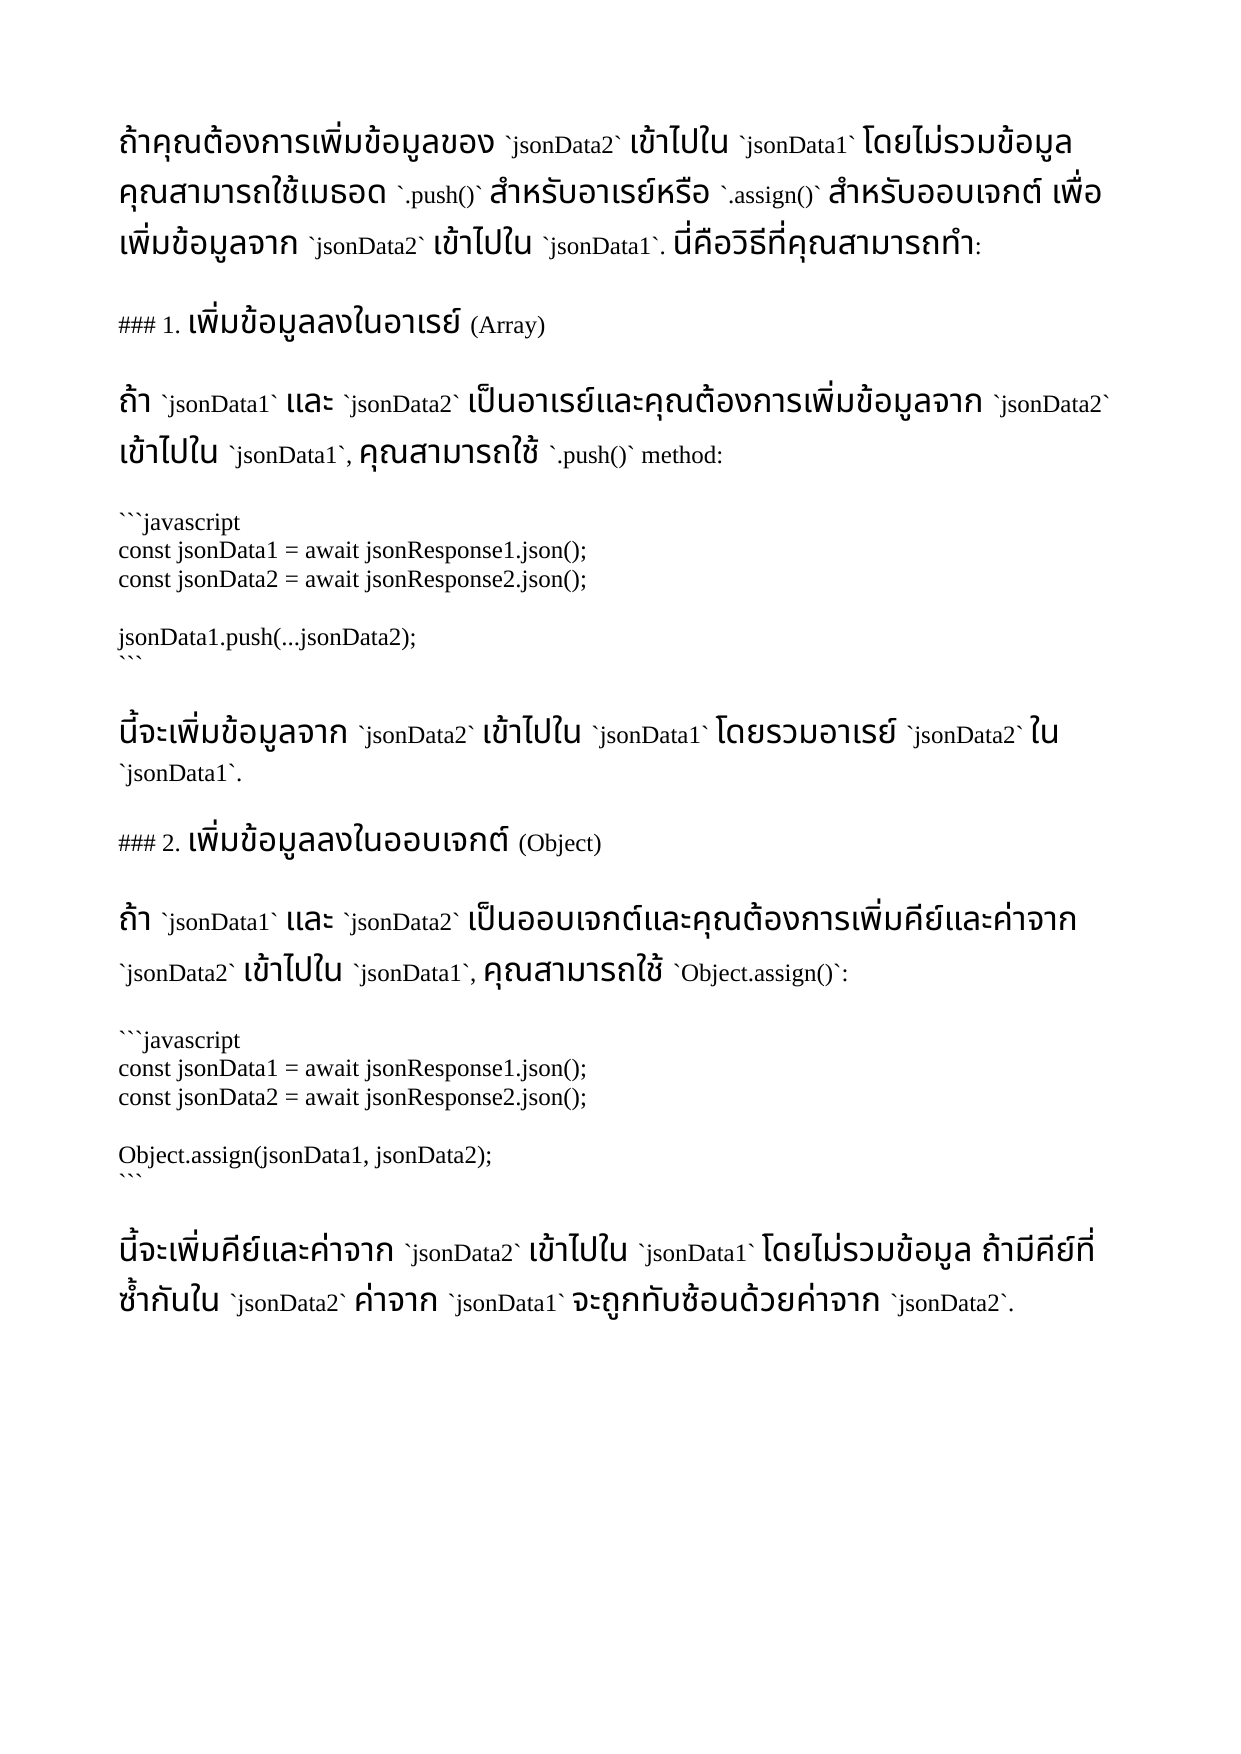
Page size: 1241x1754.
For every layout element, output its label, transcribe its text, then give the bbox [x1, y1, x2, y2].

text ```javascript [118, 1025, 1122, 1053]
text ```javascript [118, 507, 1122, 536]
text ถ้าคุณต้องการเพิ่มข้อมูลของ `jsonData2` เข้าไปใน `jsonData1` โดยไม่รวมข้อมูล คุณสามารถใช้เมธอด `.push()` สำหรับอาเรย์หรือ `.assign()` สำหรับออบเจกต์ เพื่อเพิ่มข้อมูลจาก `jsonData2` เข้าไปใน `jsonData1`. นี่คือวิธีที่คุณสามารถทำ: [118, 118, 1122, 269]
text ``` [118, 651, 1122, 679]
text ``` [118, 1168, 1122, 1197]
text const jsonData1 = await jsonResponse1.json(); [118, 1053, 1122, 1082]
text const jsonData2 = await jsonResponse2.json(); [118, 1082, 1122, 1111]
text ### 1. เพิ่มข้อมูลลงในอาเรย์ (Array) [118, 298, 1122, 348]
text Object.assign(jsonData1, jsonData2); [118, 1140, 1122, 1168]
text ถ้า `jsonData1` และ `jsonData2` เป็นอาเรย์และคุณต้องการเพิ่มข้อมูลจาก `jsonData2` เข้าไปใน `jsonData1`, คุณสามารถใช้ `.push()` method: [118, 377, 1122, 478]
text นี้จะเพิ่มคีย์และค่าจาก `jsonData2` เข้าไปใน `jsonData1` โดยไม่รวมข้อมูล ถ้ามีคีย์ที่ซ้ำกันใน `jsonData2` ค่าจาก `jsonData1` จะถูกทับซ้อนด้วยค่าจาก `jsonData2`. [118, 1226, 1122, 1327]
text นี้จะเพิ่มข้อมูลจาก `jsonData2` เข้าไปใน `jsonData1` โดยรวมอาเรย์ `jsonData2` ใน `jsonData1`. [118, 708, 1122, 787]
text ### 2. เพิ่มข้อมูลลงในออบเจกต์ (Object) [118, 816, 1122, 866]
text const jsonData1 = await jsonResponse1.json(); [118, 536, 1122, 564]
text const jsonData2 = await jsonResponse2.json(); [118, 564, 1122, 593]
text jsonData1.push(...jsonData2); [118, 622, 1122, 651]
text ถ้า `jsonData1` และ `jsonData2` เป็นออบเจกต์และคุณต้องการเพิ่มคีย์และค่าจาก `jsonData2` เข้าไปใน `jsonData1`, คุณสามารถใช้ `Object.assign()`: [118, 895, 1122, 996]
